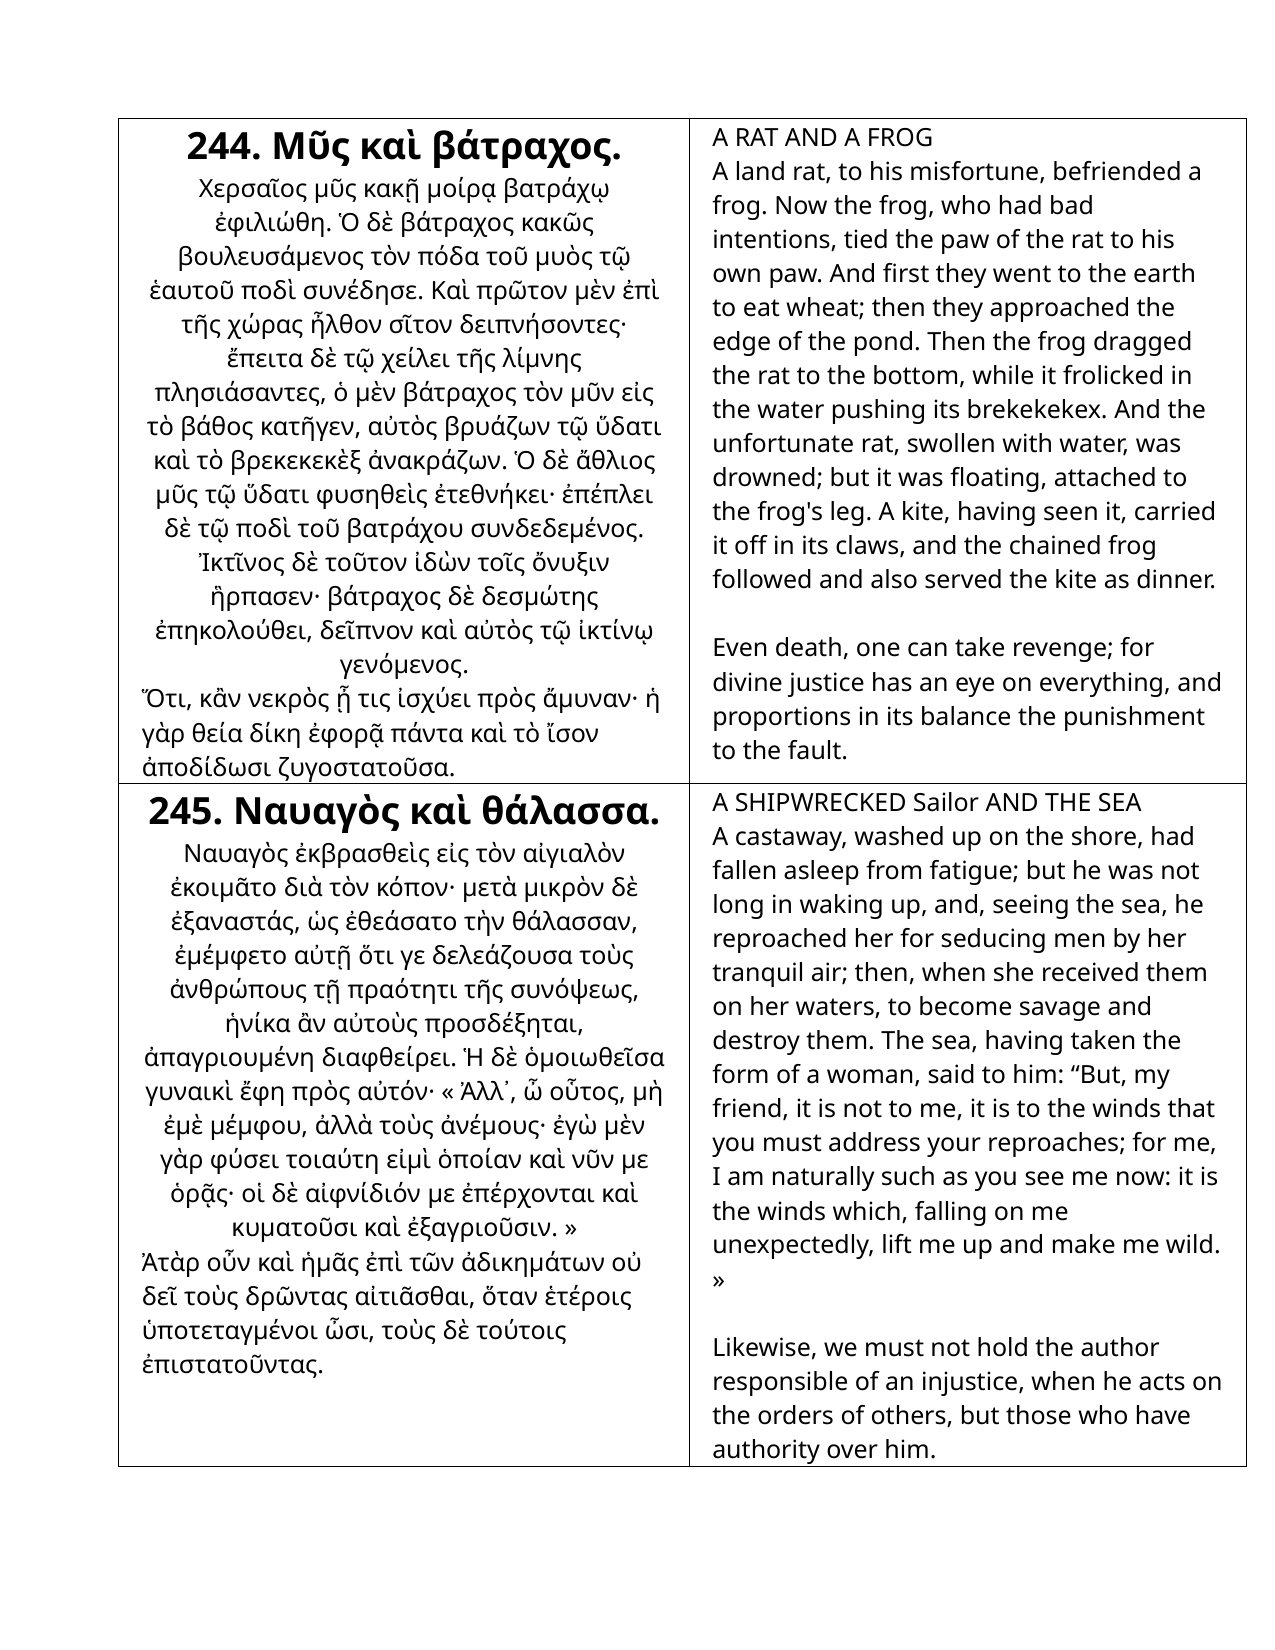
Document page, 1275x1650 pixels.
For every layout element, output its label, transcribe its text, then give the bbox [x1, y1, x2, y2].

table_cell 245. Ναυαγὸς καὶ θάλασσα. Ναυαγὸς ἐκβρασθεὶς εἰς τὸν αἰγιαλὸν ἐκοιμᾶτο διὰ τὸν κόπον· μετὰ μικρὸν δὲ ἐξαναστάς, ὡς ἐθεάσατο τὴν θάλασσαν, ἐμέμφετο αὐτῇ ὅτι γε δελεάζουσα τοὺς ἀνθρώπους τῇ πραότητι τῆς συνόψεως, ἡνίκα ἂν αὐτοὺς προσδέξηται, ἀπαγριουμένη διαφθείρει. Ἡ δὲ ὁμοιωθεῖσα γυναικὶ ἔφη πρὸς αὐτόν· « Ἀλλ᾿, ὦ οὗτος, μὴ ἐμὲ μέμφου, ἀλλὰ τοὺς ἀνέμους· ἐγὼ μὲν γὰρ φύσει τοιαύτη εἰμὶ ὁποίαν καὶ νῦν με ὁρᾷς· οἱ δὲ αἰφνίδιόν με ἐπέρχονται καὶ κυματοῦσι καὶ ἐξαγριοῦσιν. » Ἀτὰρ οὖν καὶ ἡμᾶς ἐπὶ τῶν ἀδικημάτων οὐ δεῖ τοὺς δρῶντας αἰτιᾶσθαι, ὅταν ἑτέροις ὑποτεταγμένοι ὦσι, τοὺς δὲ τούτοις ἐπιστατοῦντας. [119, 784, 689, 1466]
table_cell A SHIPWRECKED Sailor AND THE SEA A castaway, washed up on the shore, had fallen asleep from fatigue; but he was not long in waking up, and, seeing the sea, he reproached her for seducing men by her tranquil air; then, when she received them on her waters, to become savage and destroy them. The sea, having taken the form of a woman, said to him: “But, my friend, it is not to me, it is to the winds that you must address your reproaches; for me, I am naturally such as you see me now: it is the winds which, falling on me unexpectedly, lift me up and make me wild. » Likewise, we must not hold the author responsible of an injustice, when he acts on the orders of others, but those who have authority over him. [690, 784, 1246, 1466]
table_cell 244. Μῦς καὶ βάτραχος. Χερσαῖος μῦς κακῇ μοίρᾳ βατράχῳ ἐφιλιώθη. Ὁ δὲ βάτραχος κακῶς βουλευσάμενος τὸν πόδα τοῦ μυὸς τῷ ἑαυτοῦ ποδὶ συνέδησε. Καὶ πρῶτον μὲν ἐπὶ τῆς χώρας ἦλθον σῖτον δειπνήσοντες· ἔπειτα δὲ τῷ χείλει τῆς λίμνης πλησιάσαντες, ὁ μὲν βάτραχος τὸν μῦν εἰς τὸ βάθος κατῆγεν, αὐτὸς βρυάζων τῷ ὕδατι καὶ τὸ βρεκεκεκὲξ ἀνακράζων. Ὁ δὲ ἄθλιος μῦς τῷ ὕδατι φυσηθεὶς ἐτεθνήκει· ἐπέπλει δὲ τῷ ποδὶ τοῦ βατράχου συνδεδεμένος. Ἰκτῖνος δὲ τοῦτον ἰδὼν τοῖς ὄνυξιν ἣρπασεν· βάτραχος δὲ δεσμώτης ἐπηκολούθει, δεῖπνον καὶ αὐτὸς τῷ ἰκτίνῳ γενόμενος. Ὅτι, κἂν νεκρὸς ᾖ τις ἰσχύει πρὸς ἄμυναν· ἡ γὰρ θεία δίκη ἐφορᾷ πάντα καὶ τὸ ἴσον ἀποδίδωσι ζυγοστατοῦσα. [119, 119, 689, 783]
table_cell A RAT AND A FROG A land rat, to his misfortune, befriended a frog. Now the frog, who had bad intentions, tied the paw of the rat to his own paw. And first they went to the earth to eat wheat; then they approached the edge of the pond. Then the frog dragged the rat to the bottom, while it frolicked in the water pushing its brekekekex. And the unfortunate rat, swollen with water, was drowned; but it was floating, attached to the frog's leg. A kite, having seen it, carried it off in its claws, and the chained frog followed and also served the kite as dinner. Even death, one can take revenge; for divine justice has an eye on everything, and proportions in its balance the punishment to the fault. [690, 119, 1246, 783]
